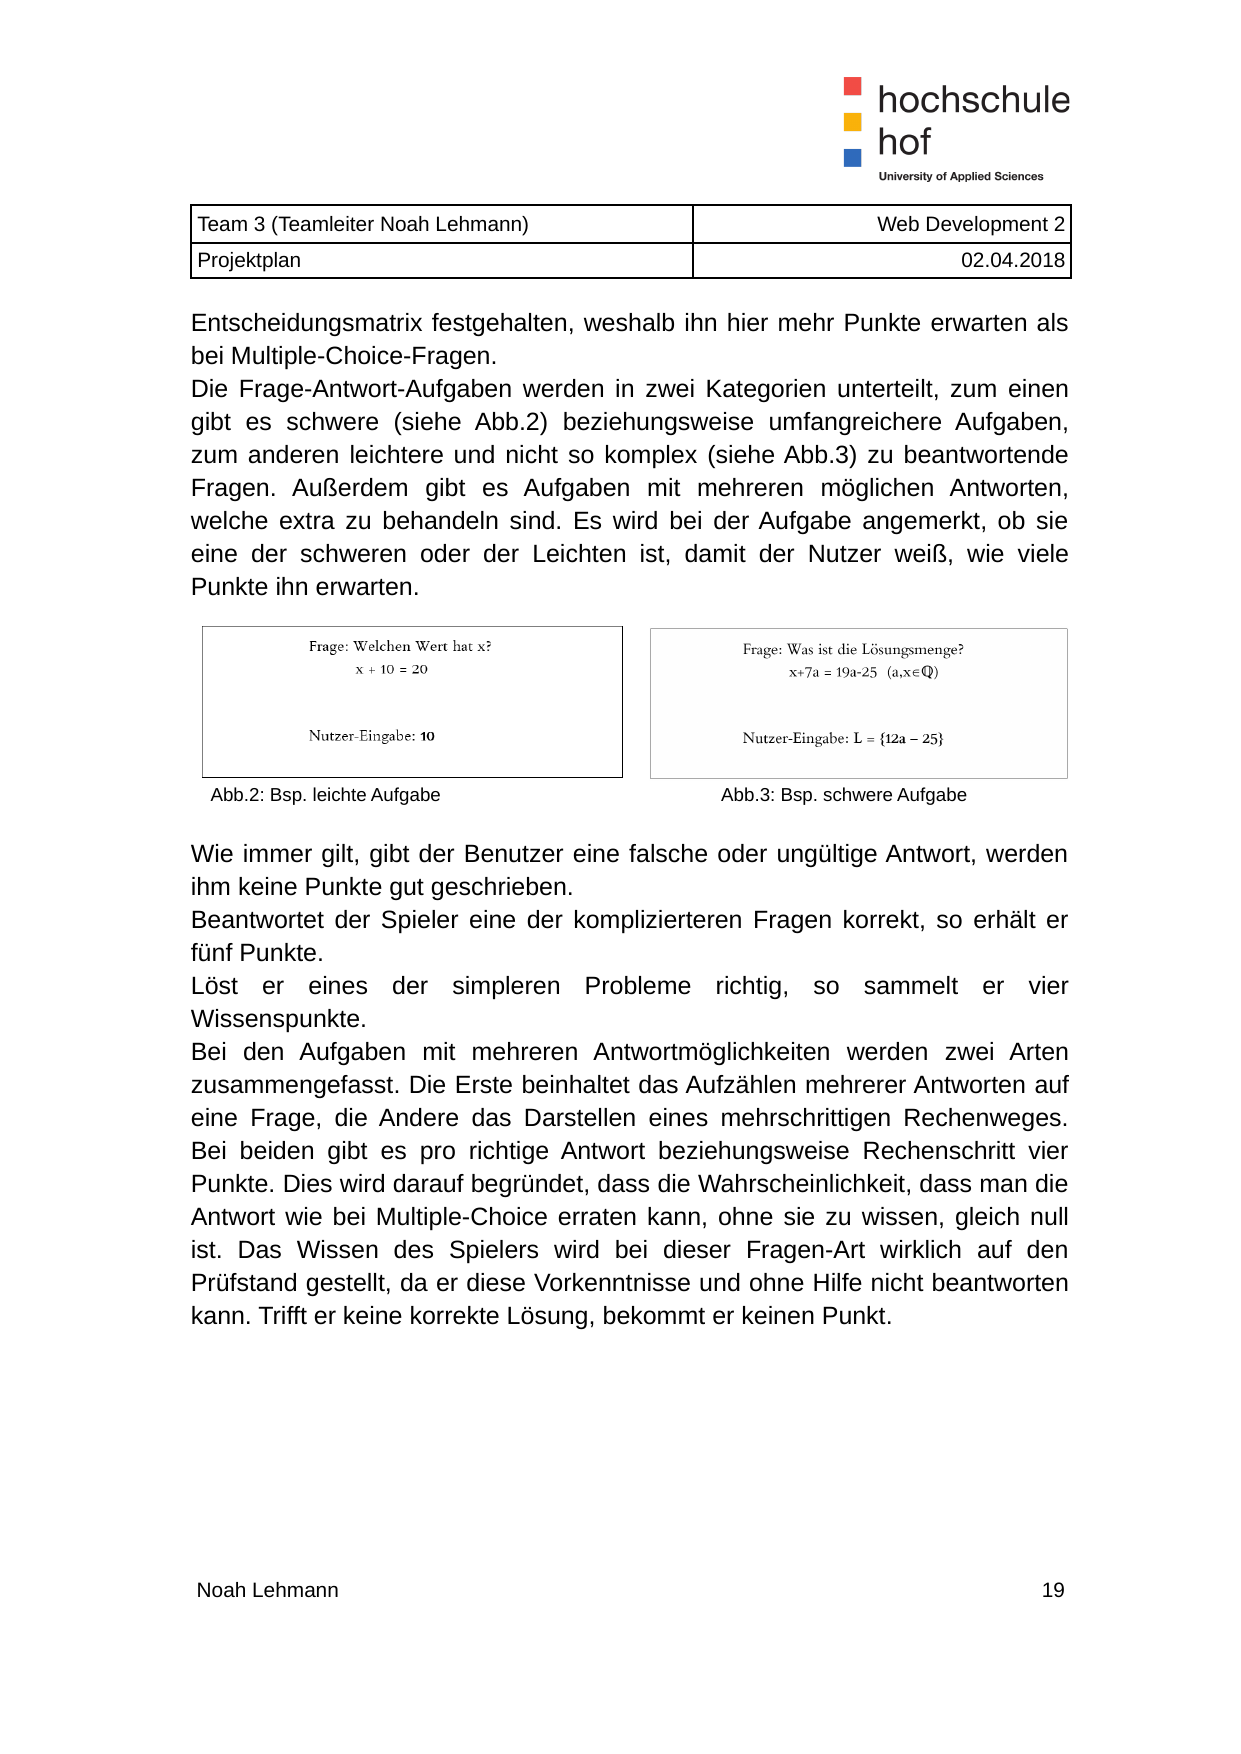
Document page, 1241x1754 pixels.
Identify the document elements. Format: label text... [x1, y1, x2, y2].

text Entscheidungsmatrix festgehalten, weshalb ihn hier mehr Punkte erwarten als bei Multiple-Choice-Fragen. [191, 308, 1070, 370]
picture [843, 77, 1070, 182]
text Die Frage-Antwort-Aufgaben werden in zwei Kategorien unterteilt, zum einen gibt es schwere (siehe Abb.2) beziehungsweise umfangreichere Aufgaben, zum anderen leichtere und nicht so komplex (siehe Abb.3) zu beantwortende Fragen. Außerdem gibt es Aufgaben mit mehreren möglichen Antworten, welche extra zu behandeln sind. Es wird bei der Aufgabe angemerkt, ob sie eine der schweren oder der Leichten ist, damit der Nutzer weiß, wie viele Punkte ihn erwarten. [191, 374, 1070, 601]
text Bei den Aufgaben mit mehreren Antwortmöglichkeiten werden zwei Arten zusammengefasst. Die Erste beinhaltet das Aufzählen mehrerer Antworten auf eine Frage, die Andere das Darstellen eines mehrschrittigen Rechenweges. Bei beiden gibt es pro richtige Antwort beziehungsweise Rechenschritt vier Punkte. Dies wird darauf begründet, dass die Wahrscheinlichkeit, dass man die Antwort wie bei Multiple-Choice erraten kann, ohne sie zu wissen, gleich null ist. Das Wissen des Spielers wird bei dieser Fragen-Art wirklich auf den Prüfstand gestellt, da er diese Vorkenntnisse und ohne Hilfe nicht beantworten kann. Trifft er keine korrekte Lösung, bekommt er keinen Punkt. [191, 1037, 1070, 1329]
picture [197, 619, 629, 784]
text Abb.2: Bsp. leichte Aufgabe Abb.3: Bsp. schwere Aufgabe [191, 605, 1070, 806]
text Löst er eines der simpleren Probleme richtig, so sammelt er vier Wissenspunkte. [191, 971, 1070, 1032]
picture [648, 626, 1070, 781]
text Beantwortet der Spieler eine der komplizierteren Fragen korrekt, so erhält er fünf Punkte. [191, 904, 1070, 966]
text Wie immer gilt, gibt der Benutzer eine falsche oder ungültige Antwort, werden ihm keine Punkte gut geschrieben. [191, 838, 1070, 900]
